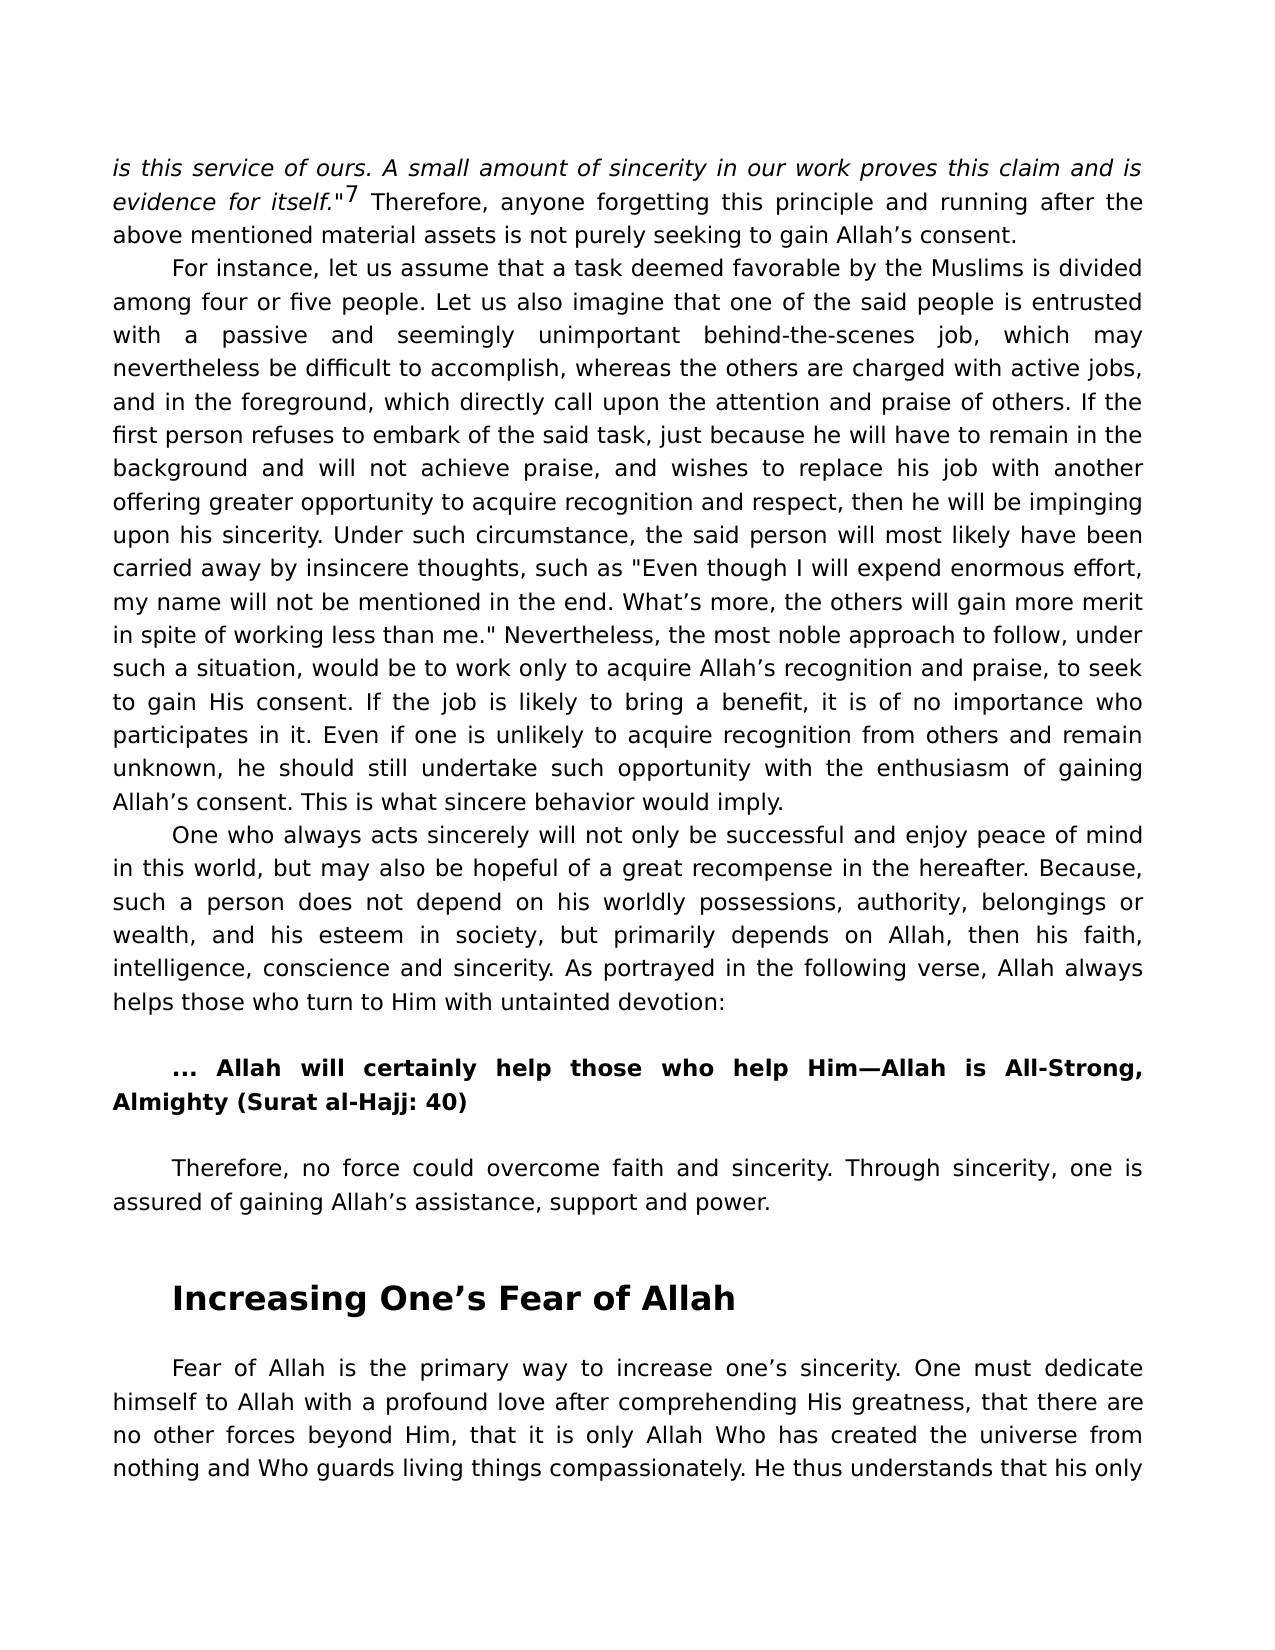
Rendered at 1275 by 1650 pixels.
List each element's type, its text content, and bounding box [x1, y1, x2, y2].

text For instance, let us assume that a task deemed favorable by the Muslims is divided among four or five people. Let us also imagine that one of the said people is entrusted with a passive and seemingly unimportant behind-the-scenes job, which may nevertheless be difficult to accomplish, whereas the others are charged with active jobs, and in the foreground, which directly call upon the attention and praise of others. If the first person refuses to embark of the said task, just because he will have to remain in the background and will not achieve praise, and wishes to replace his job with another offering greater opportunity to acquire recognition and respect, then he will be impinging upon his sincerity. Under such circumstance, the said person will most likely have been carried away by insincere thoughts, such as "Even though I will expend enormous effort, my name will not be mentioned in the end. What’s more, the others will gain more merit in spite of working less than me." Nevertheless, the most noble approach to follow, under such a situation, would be to work only to acquire Allah’s recognition and praise, to seek to gain His consent. If the job is likely to bring a benefit, it is of no importance who participates in it. Even if one is unlikely to acquire recognition from others and remain unknown, he should still undertake such opportunity with the enthusiasm of gaining Allah’s consent. This is what sincere behavior would imply. [112, 250, 1145, 817]
text is this service of ours. A small amount of sincerity in our work proves this claim and is evidence for itself."7 Therefore, anyone forgetting this principle and running after the above mentioned material assets is not purely seeking to gain Allah’s consent. [112, 150, 1145, 250]
text Increasing One’s Fear of Allah [112, 1283, 1145, 1317]
text ... Allah will certainly help those who help Him—Allah is All-Strong, Almighty (Surat al-Hajj: 40) [112, 1050, 1145, 1117]
text Fear of Allah is the primary way to increase one’s sincerity. One must dedicate himself to Allah with a profound love after comprehending His greatness, that there are no other forces beyond Him, that it is only Allah Who has created the universe from nothing and Who guards living things compassionately. He thus understands that his only [112, 1350, 1145, 1483]
text Therefore, no force could overcome faith and sincerity. Through sincerity, one is assured of gaining Allah’s assistance, support and power. [112, 1150, 1145, 1217]
text One who always acts sincerely will not only be successful and enjoy peace of mind in this world, but may also be hopeful of a great recompense in the hereafter. Because, such a person does not depend on his worldly possessions, authority, belongings or wealth, and his esteem in society, but primarily depends on Allah, then his faith, intelligence, conscience and sincerity. As portrayed in the following verse, Allah always helps those who turn to Him with untainted devotion: [112, 817, 1145, 1017]
